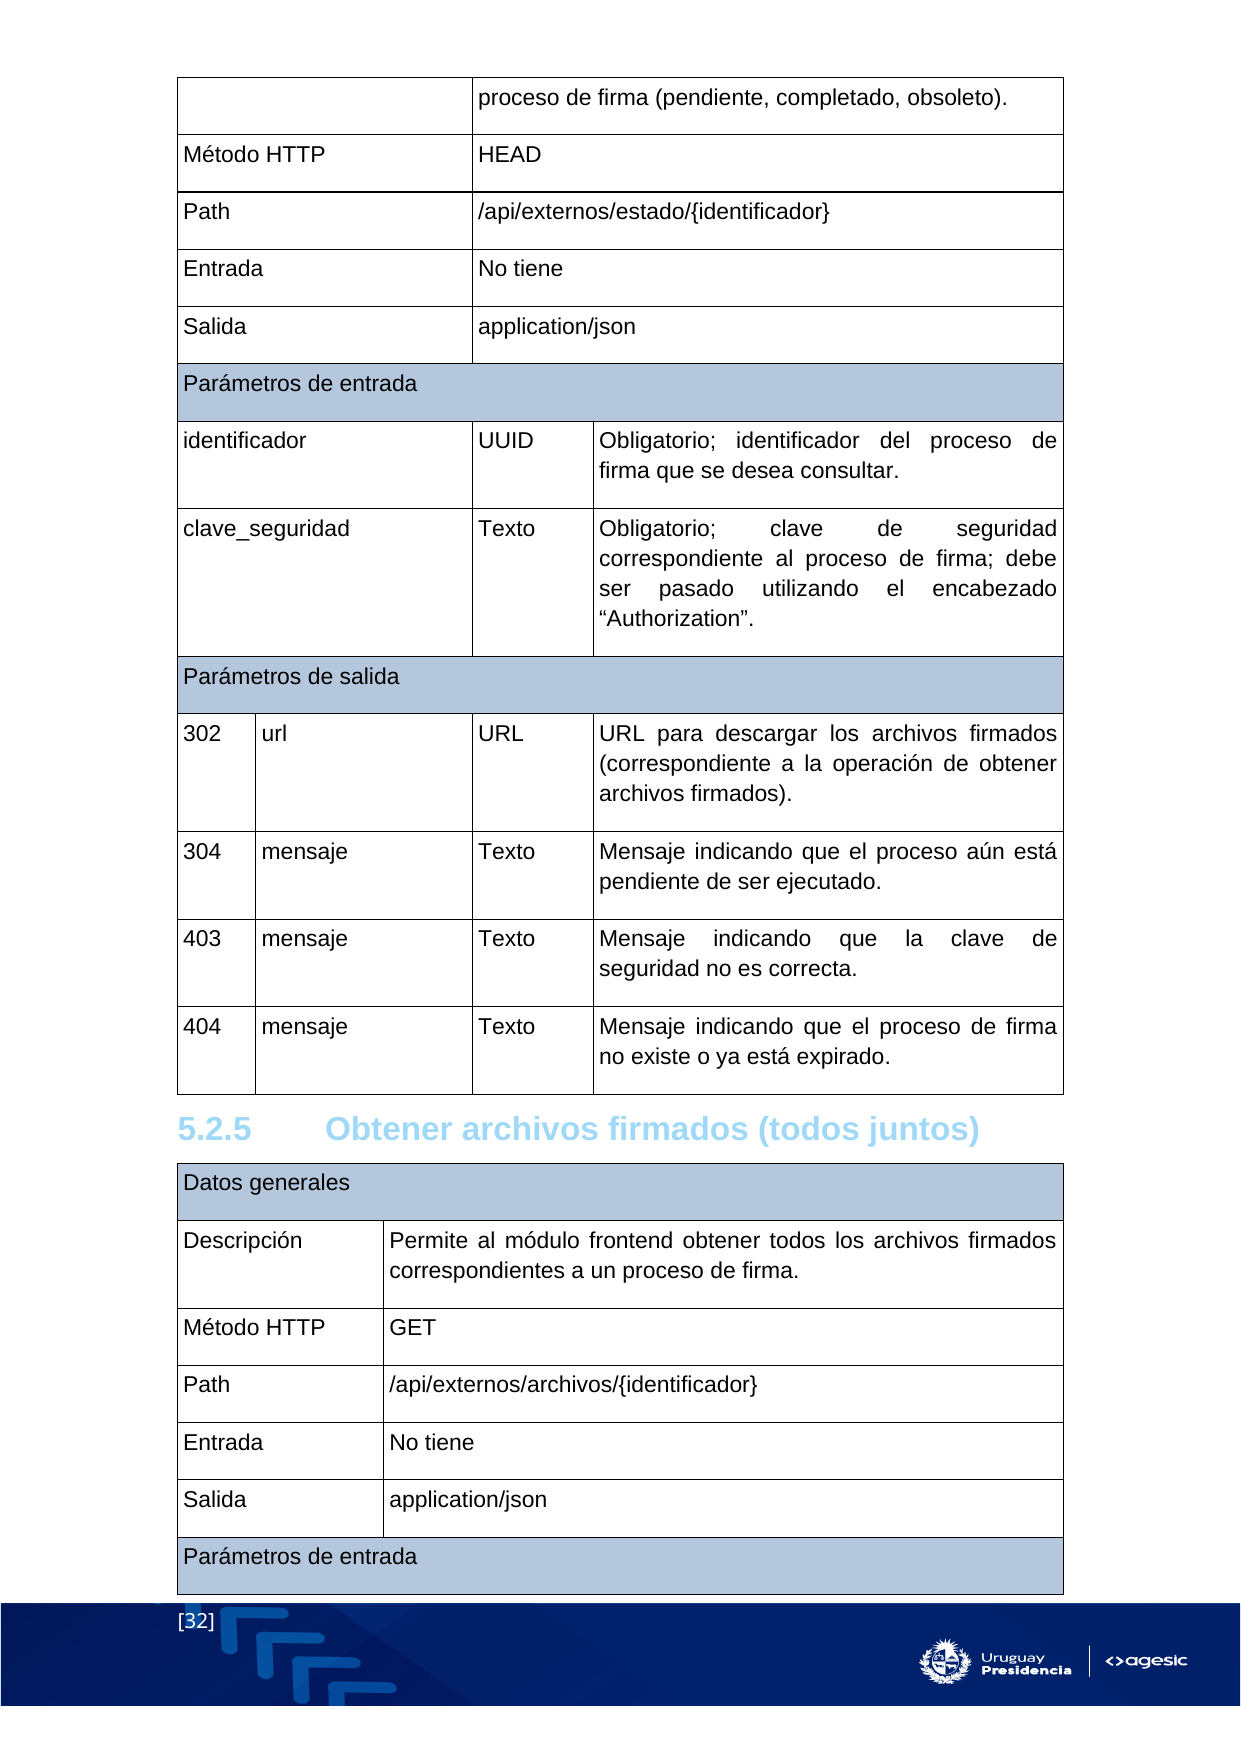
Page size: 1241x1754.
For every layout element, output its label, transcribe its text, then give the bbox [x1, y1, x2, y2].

table_cell application/json [473, 307, 1063, 363]
table_cell 403 [178, 920, 255, 1006]
table_cell HEAD [473, 135, 1063, 191]
table_cell Permite al módulo frontend obtener todos los archivos firmados correspondientes a un proceso de firma. [384, 1221, 1063, 1307]
table_cell URL para descargar los archivos firmados (correspondiente a la operación de obtener archivos firmados). [594, 714, 1063, 831]
table_cell mensaje [256, 832, 472, 918]
table_cell Texto [473, 509, 593, 656]
table_cell Entrada [178, 250, 472, 306]
table_cell /api/externos/estado/{identificador} [473, 193, 1063, 249]
table_cell No tiene [384, 1423, 1063, 1479]
table_cell Descripción [178, 1221, 383, 1307]
table_cell Path [178, 1366, 383, 1422]
table_cell proceso de firma (pendiente, completado, obsoleto). [473, 78, 1063, 134]
table_cell Parámetros de entrada [178, 364, 1063, 421]
table_cell GET [384, 1309, 1063, 1365]
table_cell Path [178, 193, 472, 249]
table_header Datos generales [178, 1164, 1063, 1220]
table_cell Método HTTP [178, 1309, 383, 1365]
table_cell [178, 78, 472, 134]
table_cell Mensaje indicando que el proceso aún está pendiente de ser ejecutado. [594, 832, 1063, 918]
table_cell /api/externos/archivos/{identificador} [384, 1366, 1063, 1422]
table_cell clave_seguridad [178, 509, 472, 656]
table_cell Parámetros de entrada [178, 1538, 1063, 1594]
picture [0, 1603, 1241, 1706]
table_cell Obligatorio; identificador del proceso de firma que se desea consultar. [594, 422, 1063, 508]
table_cell 304 [178, 832, 255, 918]
table_cell 404 [178, 1007, 255, 1093]
table_cell Texto [473, 832, 593, 918]
table_cell URL [473, 714, 593, 831]
table_cell Salida [178, 1480, 383, 1537]
table_cell mensaje [256, 1007, 472, 1093]
table_cell Método HTTP [178, 135, 472, 191]
table_cell UUID [473, 422, 593, 508]
table_cell No tiene [473, 250, 1063, 306]
table_cell Mensaje indicando que el proceso de firma no existe o ya está expirado. [594, 1007, 1063, 1093]
table_cell Parámetros de salida [178, 657, 1063, 713]
table_cell Mensaje indicando que la clave de seguridad no es correcta. [594, 920, 1063, 1006]
table_cell url [256, 714, 472, 831]
table_cell application/json [384, 1480, 1063, 1537]
table_cell Salida [178, 307, 472, 363]
table_cell Texto [473, 1007, 593, 1093]
table_cell mensaje [256, 920, 472, 1006]
table_cell Entrada [178, 1423, 383, 1479]
table_cell identificador [178, 422, 472, 508]
table_cell Texto [473, 920, 593, 1006]
table_cell Obligatorio; clave de seguridad correspondiente al proceso de firma; debe ser pasado utilizando el encabezado “Authorization”. [594, 509, 1063, 656]
table_cell 302 [178, 714, 255, 831]
subtitle Obtener archivos firmados (todos juntos) [177, 1109, 1063, 1147]
